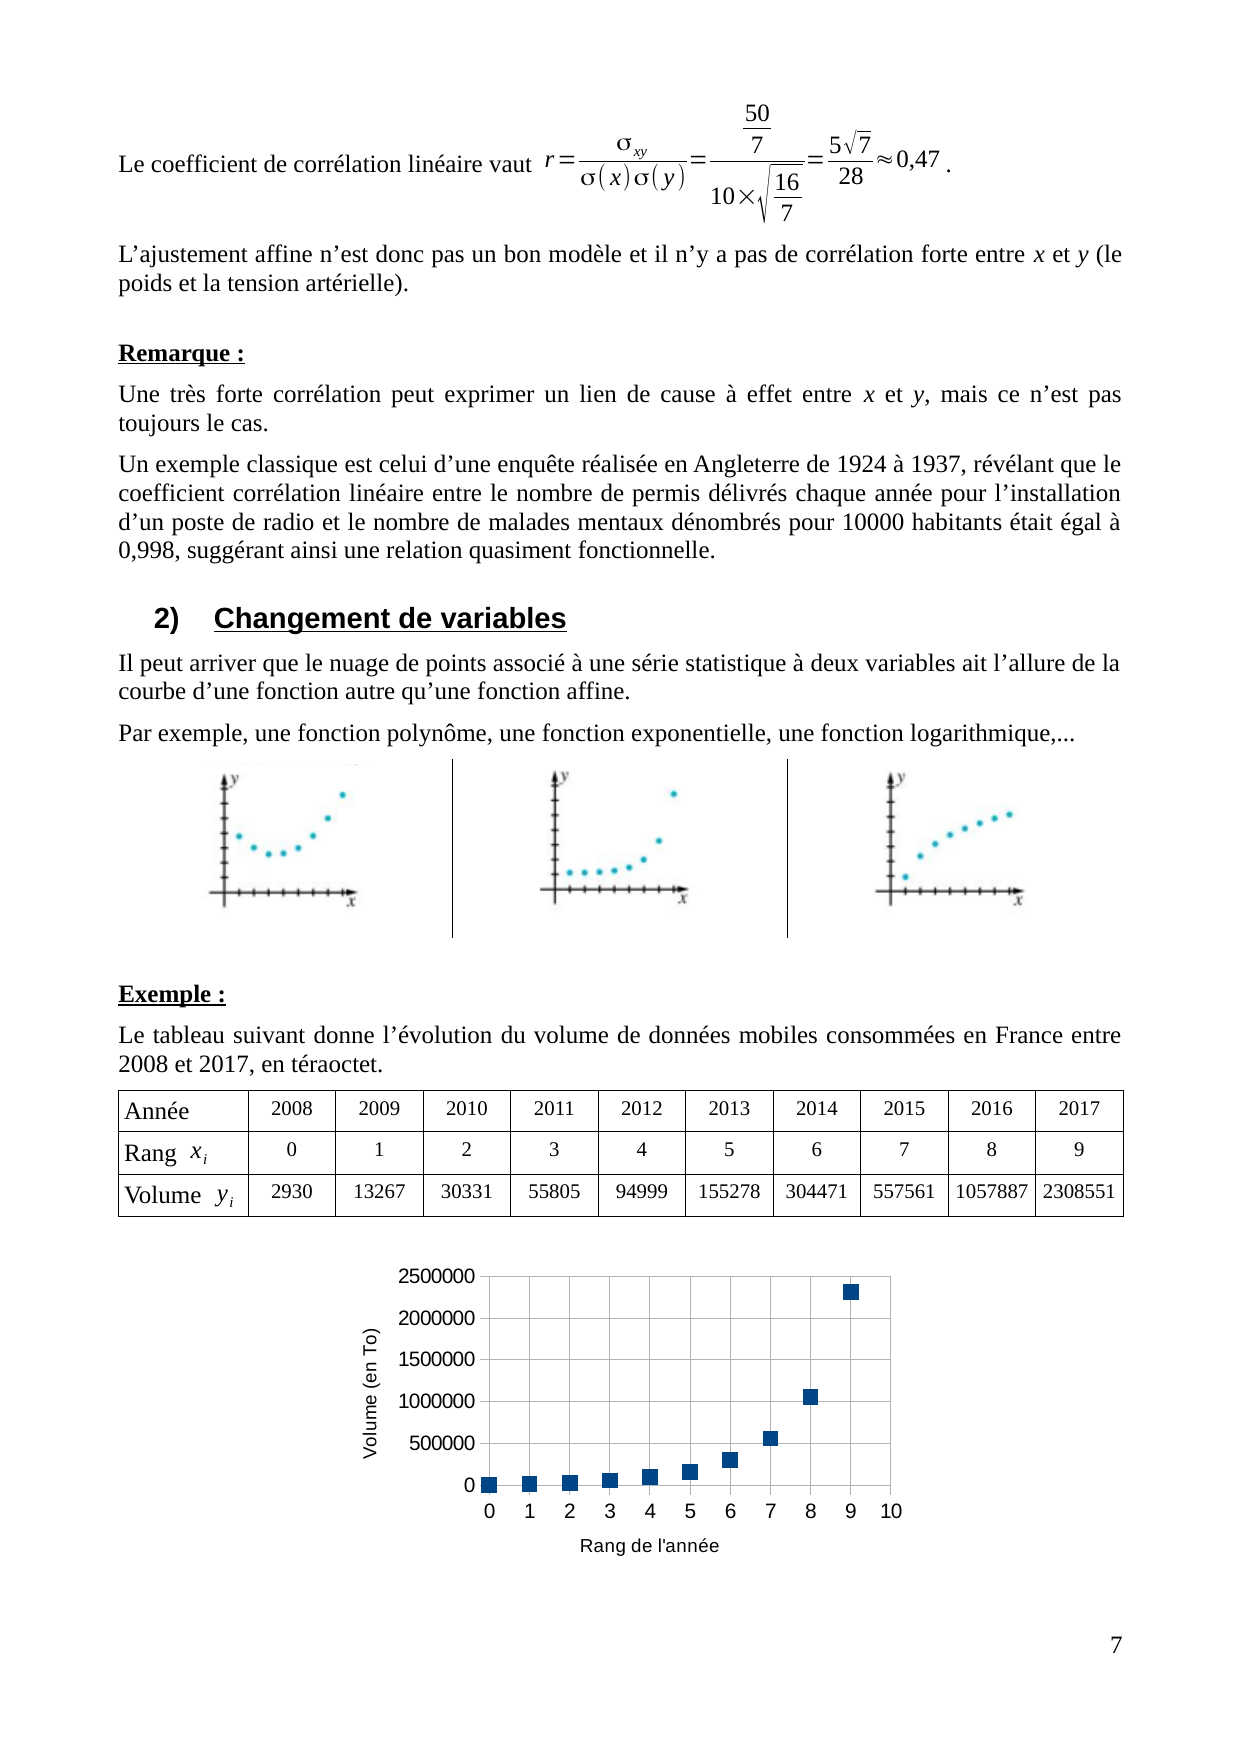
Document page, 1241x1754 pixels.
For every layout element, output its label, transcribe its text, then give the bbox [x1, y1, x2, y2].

table_header 2014 [774, 1091, 860, 1131]
text Une très forte corrélation peut exprimer un lien de cause à effet entre x et y, mais ce n’est pas toujours le cas. [118, 379, 1122, 437]
table_header [788, 759, 1122, 764]
table_cell 6 [774, 1132, 860, 1173]
table_cell Rang [119, 1132, 248, 1173]
table_cell 8 [949, 1132, 1035, 1173]
table_header 2013 [686, 1091, 773, 1131]
table_cell 4 [599, 1132, 685, 1173]
text Remarque : [118, 338, 1122, 367]
table_cell 94999 [599, 1175, 685, 1216]
subtitle Changement de variables [153, 602, 1122, 635]
table_header 2009 [336, 1091, 423, 1131]
table_header 2012 [599, 1091, 685, 1131]
text Le tableau suivant donne l’évolution du volume de données mobiles consommées en France entre 2008 et 2017, en téraoctet. [118, 1020, 1122, 1078]
table_header [118, 759, 452, 764]
table_header [118, 765, 452, 938]
table_header 2011 [511, 1091, 598, 1131]
picture [201, 764, 370, 913]
text Exemple : [118, 979, 1122, 1008]
table_header [453, 759, 787, 764]
table_cell 557561 [861, 1175, 948, 1216]
table_cell 2930 [249, 1175, 335, 1216]
table_cell 2 [424, 1132, 510, 1173]
table_cell Volume [119, 1175, 248, 1216]
table_header 2010 [424, 1091, 510, 1131]
table_cell 9 [1036, 1132, 1123, 1173]
table_cell 3 [511, 1132, 598, 1173]
table_header 2008 [249, 1091, 335, 1131]
text Par exemple, une fonction polynôme, une fonction exponentielle, une fonction logarithmique,... [118, 718, 1122, 746]
table_cell 13267 [336, 1175, 423, 1216]
table_header 2015 [861, 1091, 948, 1131]
table_header [788, 765, 1122, 938]
table_header Année [119, 1091, 248, 1131]
table_cell 1057887 [949, 1175, 1035, 1216]
table_cell 1 [336, 1132, 423, 1173]
table_cell 55805 [511, 1175, 598, 1216]
picture [539, 764, 701, 913]
text Un exemple classique est celui d’une enquête réalisée en Angleterre de 1924 à 1937, révélant que le coefficient corrélation linéaire entre le nombre de permis délivrés chaque année pour l’installation d’un poste de radio et le nombre de malades mentaux dénombrés pour 10000 habitants était égal à 0,998, suggérant ainsi une relation quasiment fonctionnelle. [118, 449, 1122, 564]
text Le coefficient de corrélation linéaire vaut . [118, 100, 1122, 227]
table_cell 30331 [424, 1175, 510, 1216]
text Il peut arriver que le nuage de points associé à une série statistique à deux variables ait l’allure de la courbe d’une fonction autre qu’une fonction affine. [118, 648, 1122, 705]
table_header [453, 765, 787, 938]
table_cell 304471 [774, 1175, 860, 1216]
text L’ajustement affine n’est donc pas un bon modèle et il n’y a pas de corrélation forte entre x et y (le poids et la tension artérielle). [118, 239, 1122, 297]
table_cell 0 [249, 1132, 335, 1173]
table_cell 2308551 [1036, 1175, 1123, 1216]
table_cell 5 [686, 1132, 773, 1173]
table_header 2016 [949, 1091, 1035, 1131]
picture [872, 764, 1037, 918]
table_header 2017 [1036, 1091, 1123, 1131]
table_cell 7 [861, 1132, 948, 1173]
table_cell 155278 [686, 1175, 773, 1216]
